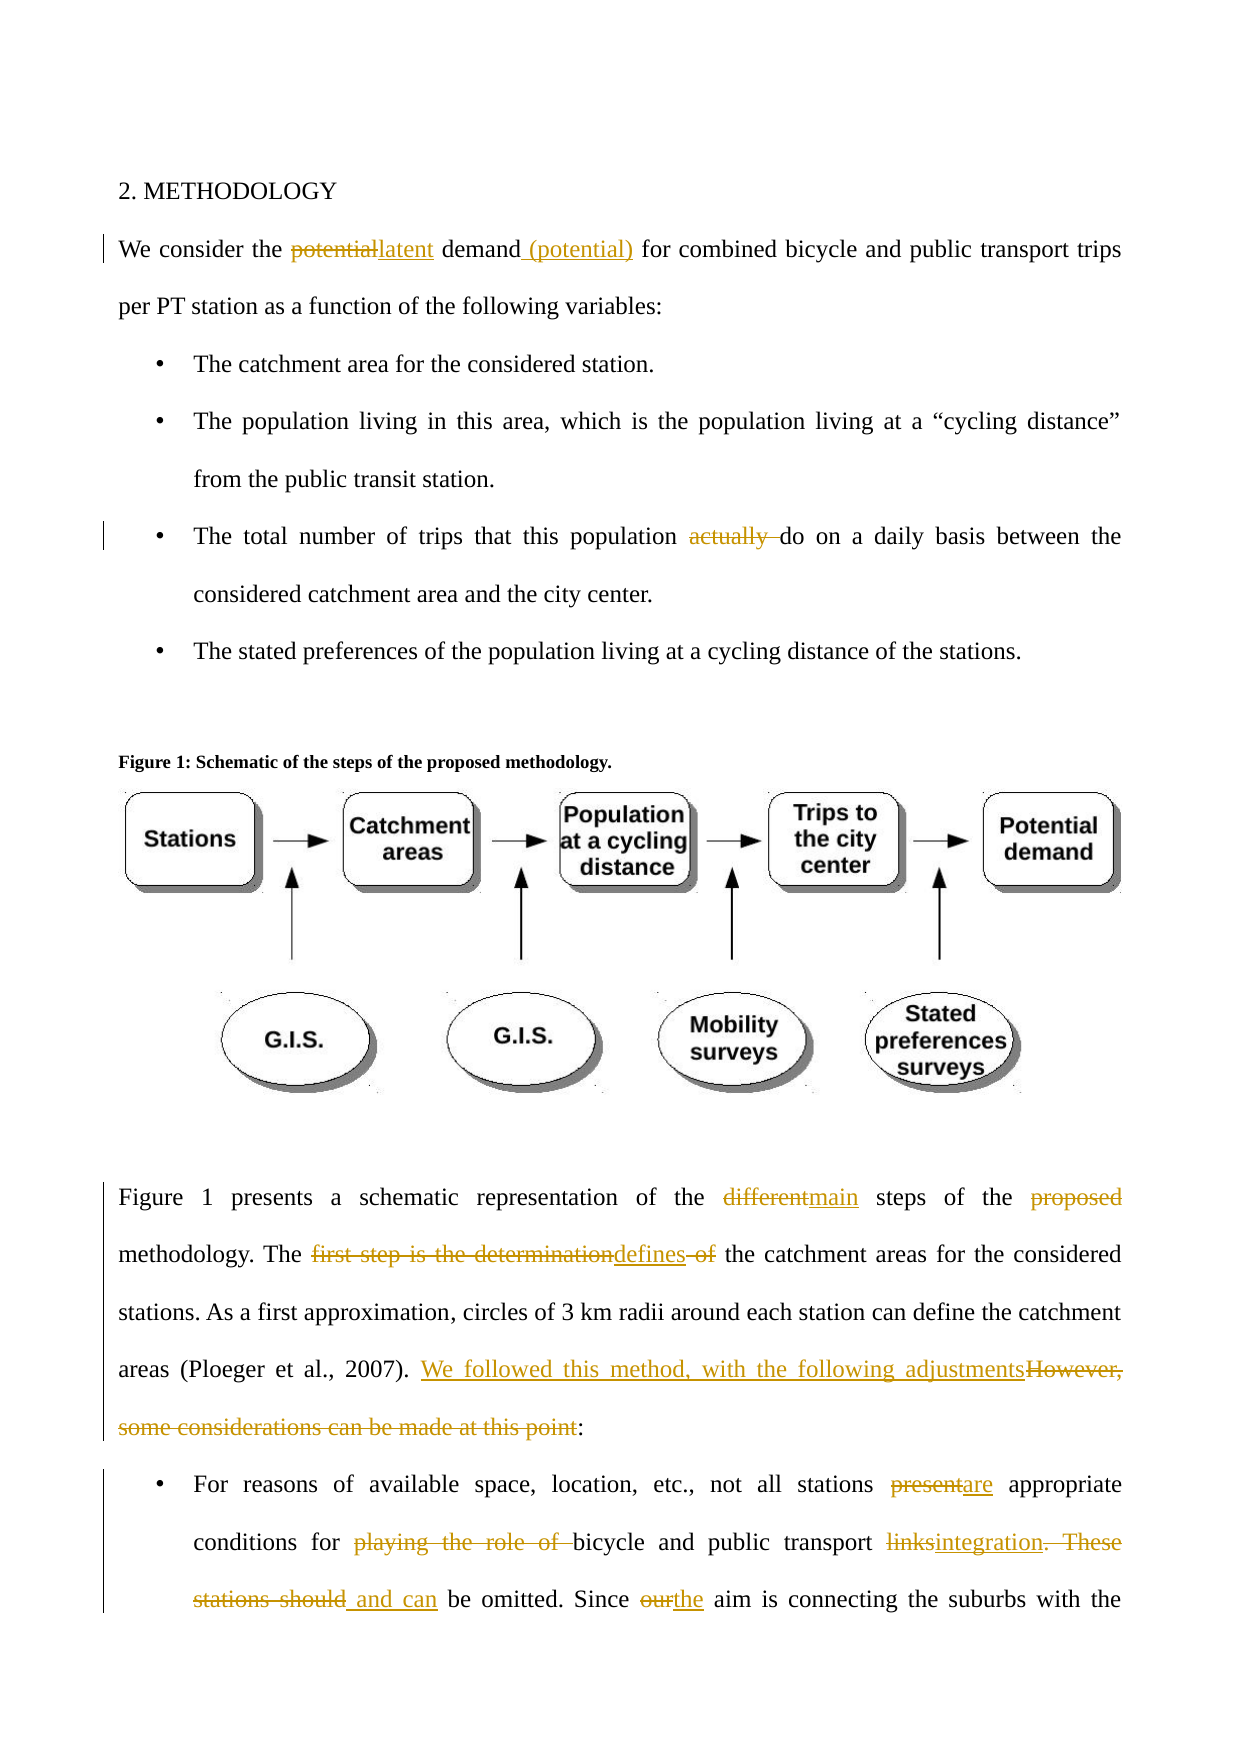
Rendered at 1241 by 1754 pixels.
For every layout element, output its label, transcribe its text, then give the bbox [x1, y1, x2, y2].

list The total number of trips that this population do on a daily basis between the considered catchment area and the city center. [156, 521, 1122, 608]
picture [118, 788, 1123, 1096]
text Figure 1: Schematic of the steps of the proposed methodology. [118, 751, 1122, 773]
list The catchment area for the considered station. [156, 349, 1122, 378]
list For reasons of available space, location, etc., not all stations are appropriate conditions for bicycle and public transport integration and can be omitted. Since the aim is connecting the suburbs with the central area of the city, a natural is to consider only high capacity public transit stations, where interventions would be worthwhile. [156, 1469, 1122, 1613]
text We consider the latent demand (potential) for combined bicycle and public transport trips per PT station as a function of the following variables: [118, 234, 1122, 320]
list The population living in this area, which is the population living at a “cycling distance” from the public transit station. [156, 406, 1122, 493]
text Figure 1 presents a schematic representation of the main steps of the methodology. The defines the catchment areas for the considered stations. As a first approximation, circles of 3 km radii around each station can define the catchment areas (Ploeger et al., 2007). We followed this method, with the following adjustments: [118, 1182, 1122, 1441]
list The stated preferences of the population living at a cycling distance of the stations. [156, 636, 1122, 665]
text 2. METHODOLOGY [118, 176, 1122, 205]
